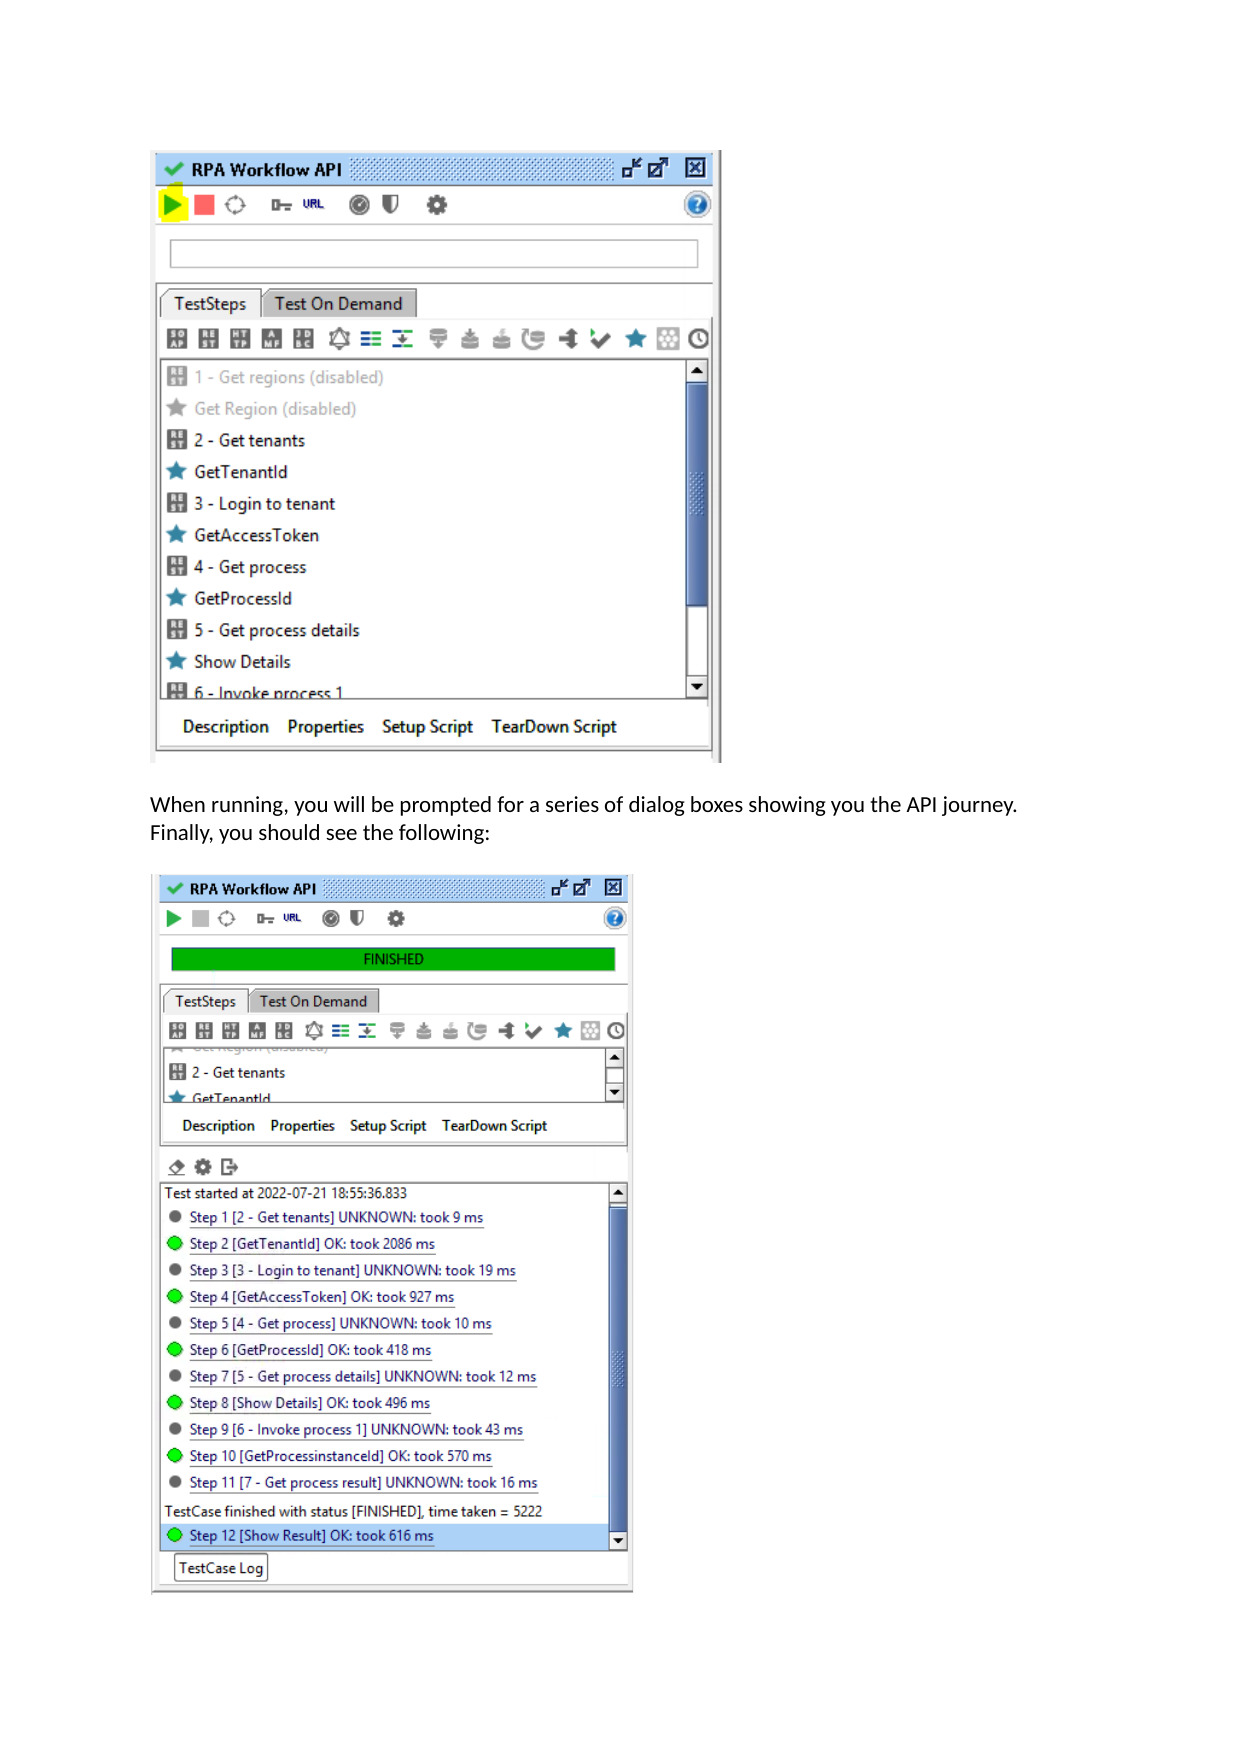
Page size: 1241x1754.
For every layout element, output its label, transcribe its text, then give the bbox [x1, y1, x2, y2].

text When running, you will be prompted for a series of dialog boxes showing you the API journey. Finally, you should see the following: [150, 790, 1090, 846]
